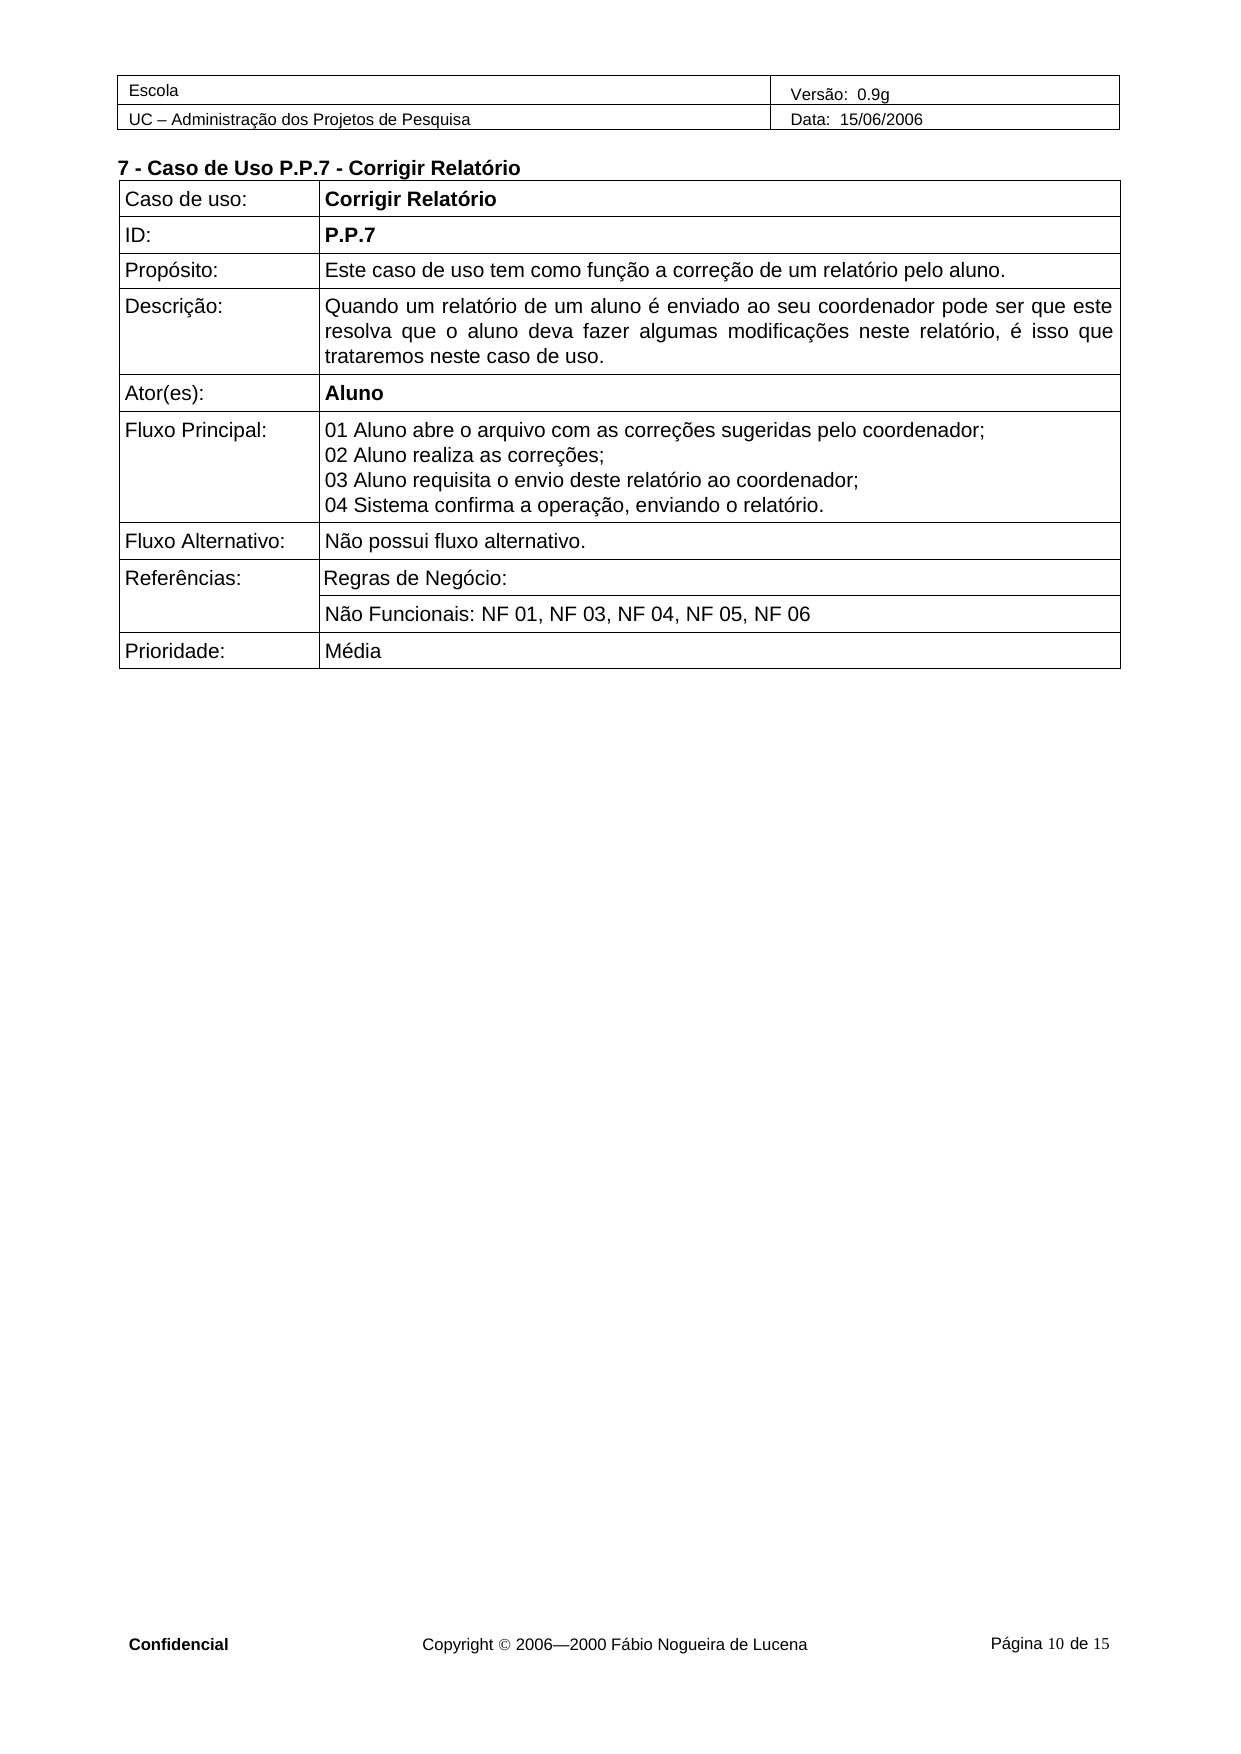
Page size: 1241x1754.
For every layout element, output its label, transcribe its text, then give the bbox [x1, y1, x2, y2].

table_cell Aluno [320, 375, 1120, 411]
table_header Regras de Negócio: [320, 560, 1120, 595]
table_cell Não Funcionais: NF 01, NF 03, NF 04, NF 05, NF 06 [320, 596, 1120, 632]
table_cell Descrição: [120, 289, 319, 374]
text 7 - Caso de Uso P.P.7 - Corrigir Relatório [117, 154, 1120, 179]
table_cell Quando um relatório de um aluno é enviado ao seu coordenador pode ser que este resolva que o aluno deva fazer algumas modificações neste relatório, é isso que trataremos neste caso de uso. [320, 289, 1120, 374]
table_cell Não possui fluxo alternativo. [320, 523, 1120, 559]
table_cell Média [320, 633, 1120, 668]
table_cell Ator(es): [120, 375, 319, 411]
table_cell Fluxo Alternativo: [120, 523, 319, 559]
table_cell Referências: [120, 560, 319, 632]
table_cell Propósito: [120, 254, 319, 287]
table_header Corrigir Relatório [320, 181, 1120, 216]
table_cell Este caso de uso tem como função a correção de um relatório pelo aluno. [320, 254, 1120, 287]
table_cell ID: [120, 217, 319, 253]
table_cell P.P.7 [320, 217, 1120, 253]
table_header Caso de uso: [120, 181, 319, 216]
table_cell Fluxo Principal: [120, 412, 319, 522]
table_cell Prioridade: [120, 633, 319, 668]
table_cell 01 Aluno abre o arquivo com as correções sugeridas pelo coordenador; 02 Aluno realiza as correções; 03 Aluno requisita o envio deste relatório ao coordenador; 04 Sistema confirma a operação, enviando o relatório. [320, 412, 1120, 522]
